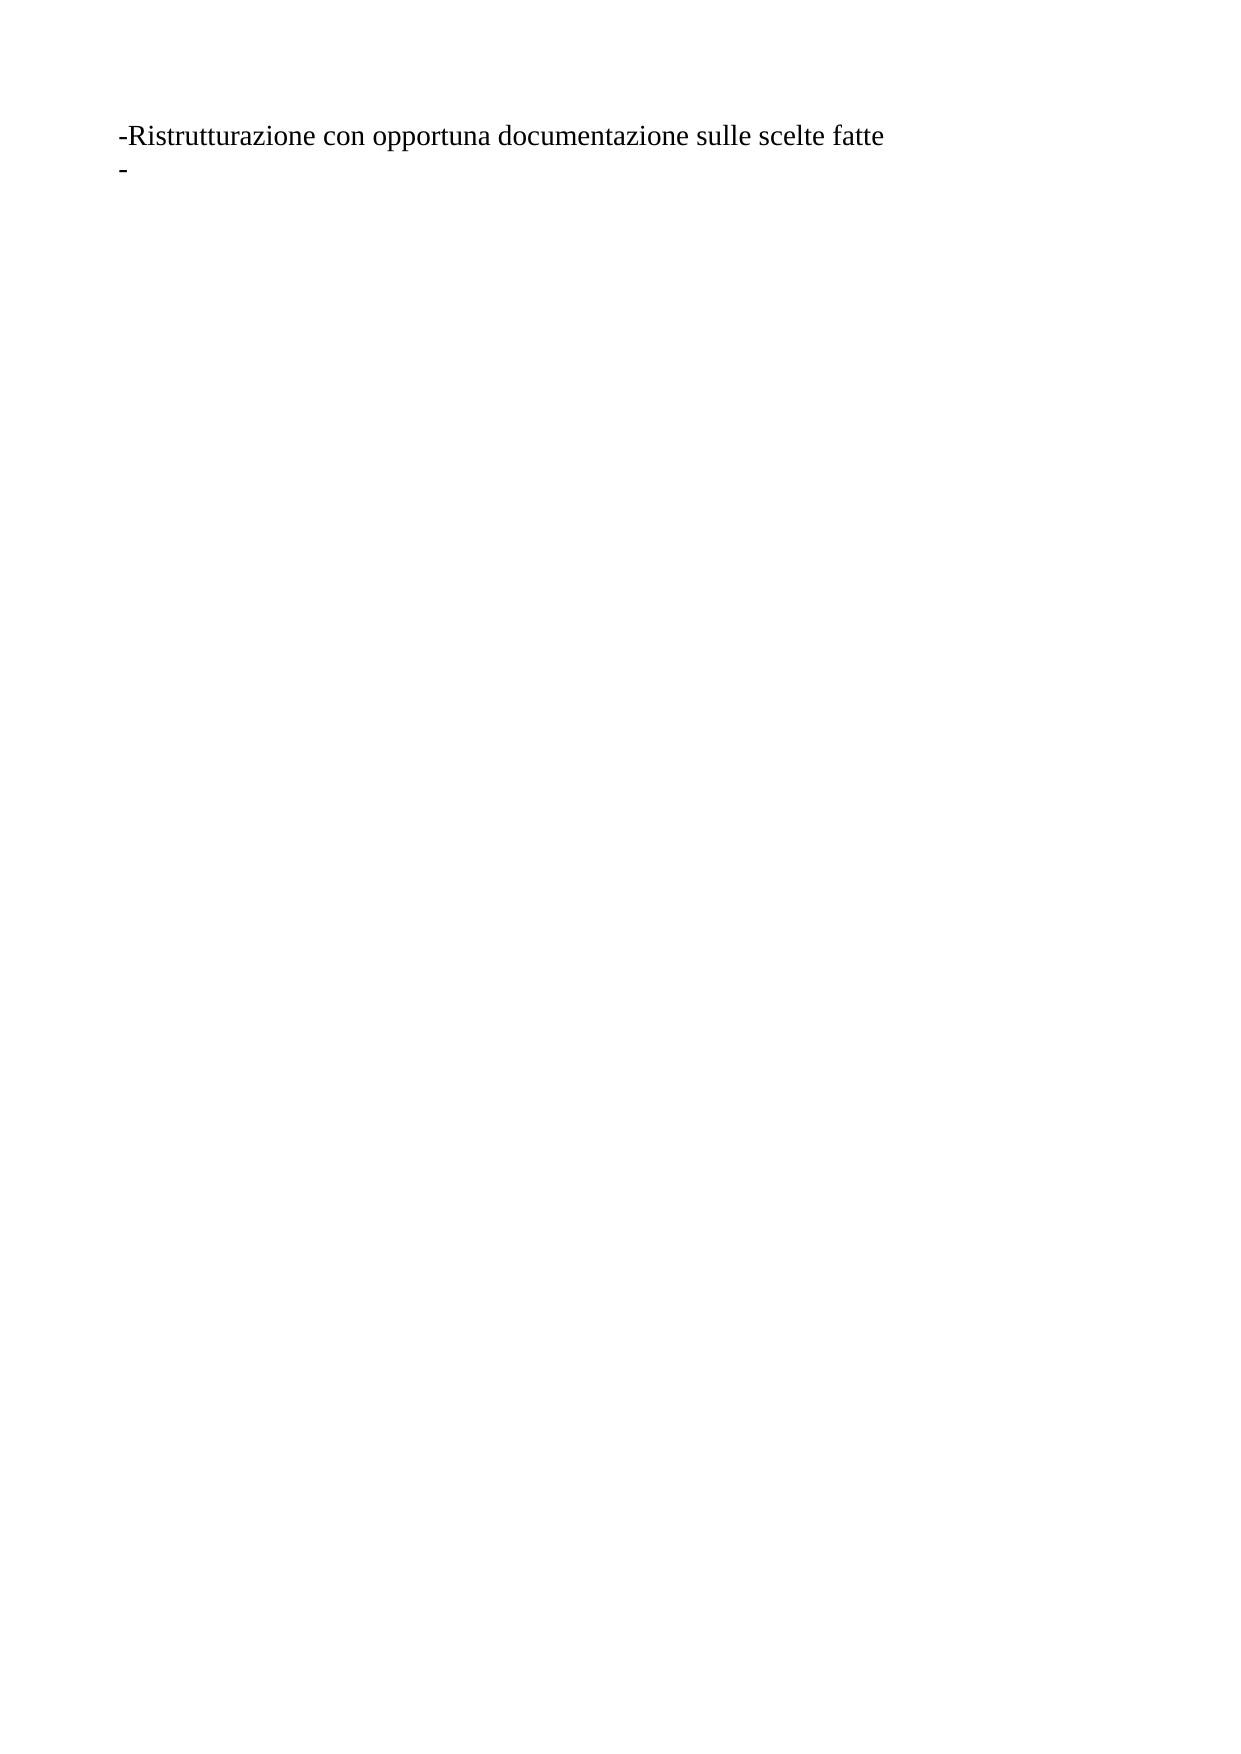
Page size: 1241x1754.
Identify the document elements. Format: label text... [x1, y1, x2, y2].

text - [118, 152, 1122, 185]
text -Ristrutturazione con opportuna documentazione sulle scelte fatte [118, 118, 1122, 152]
